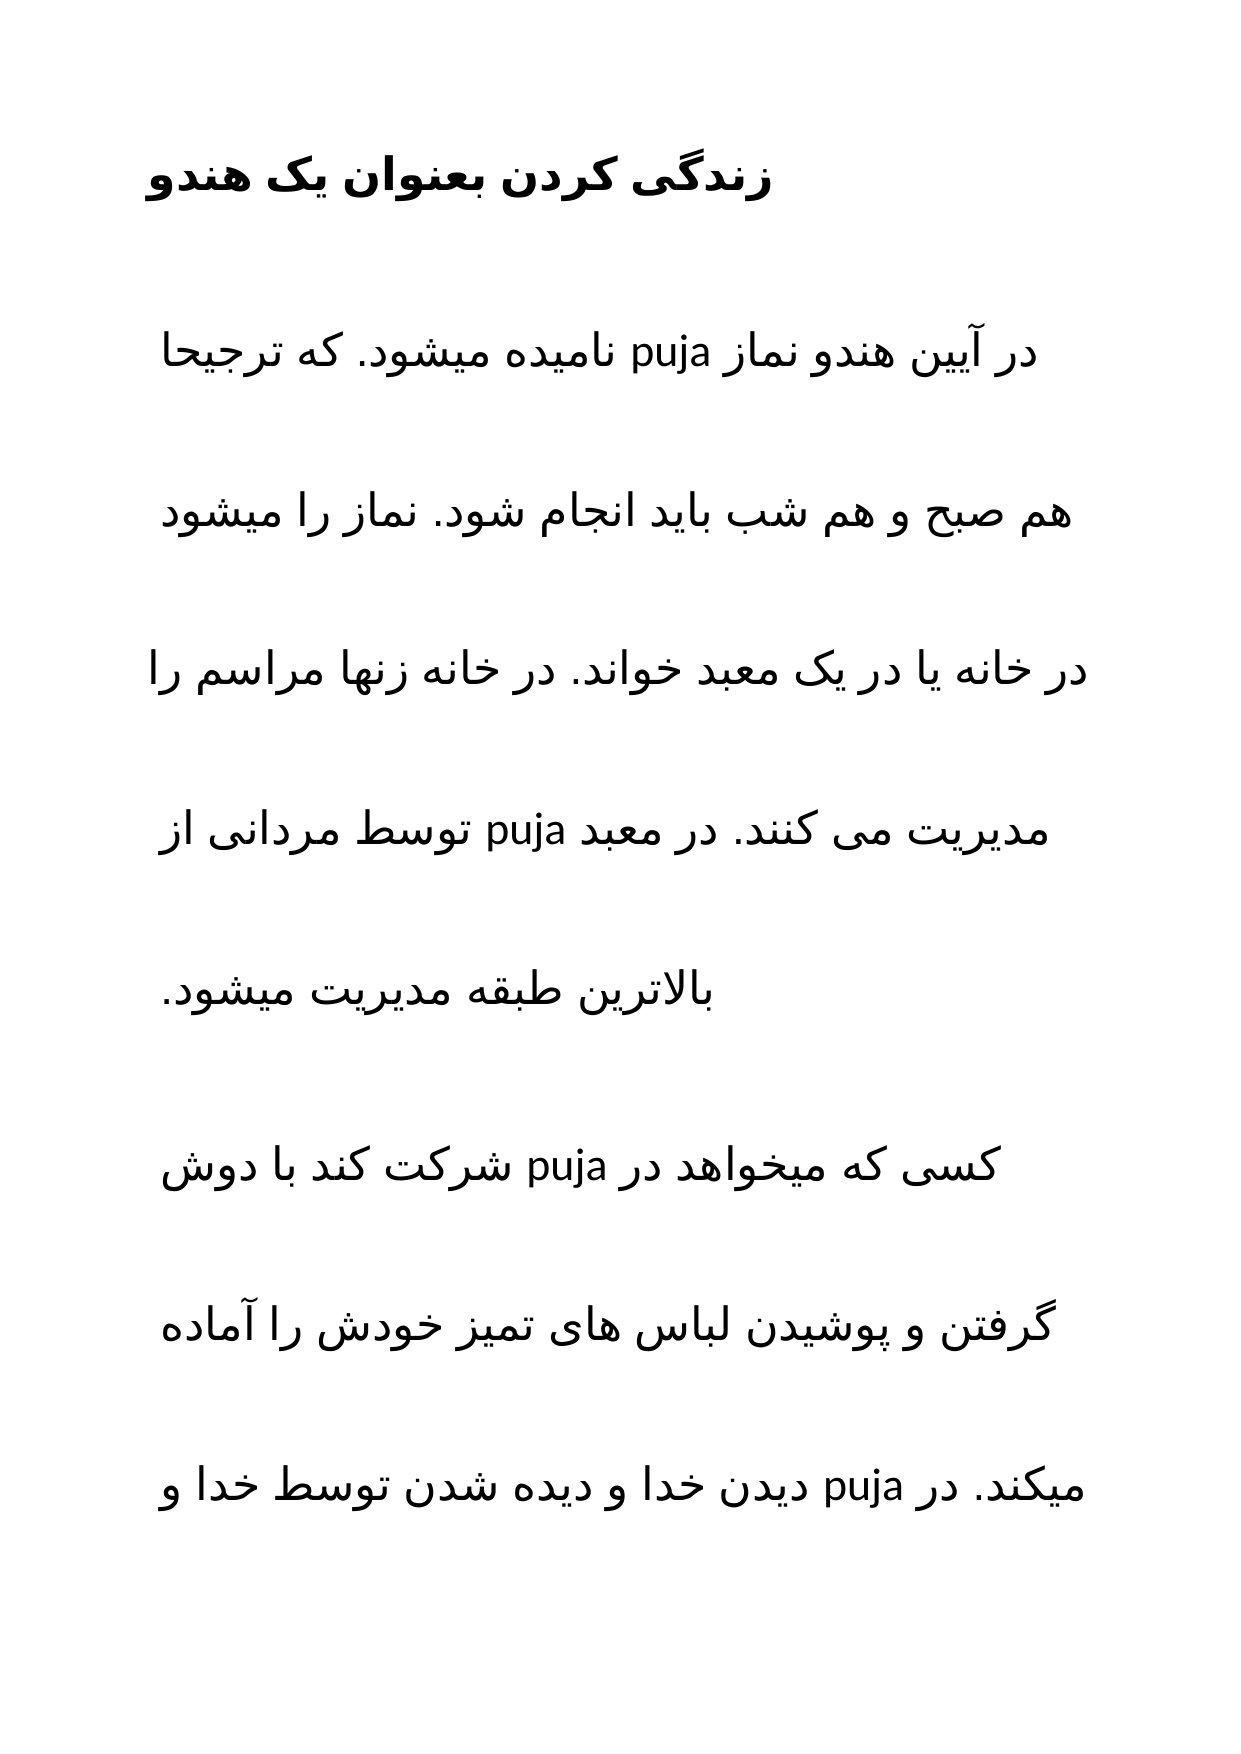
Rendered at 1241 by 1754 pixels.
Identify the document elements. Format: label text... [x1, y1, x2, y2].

text در آیین هندو نماز puja نامیده میشود. که ترجیحا هم صبح و هم شب باید انجام شود. نماز را میشود در خانه یا در یک معبد خواند. در خانه زنها مراسم را مدیریت می کنند. در معبد puja توسط مردانی از بالاترین طبقه مدیریت میشود. [148, 322, 1093, 1014]
text کسی که میخواهد در puja شرکت کند با دوش گرفتن و پوشیدن لباس های تمیز خودش را آماده میکند. در puja دیدن خدا و دیده شدن توسط خدا و دریافت برکت خدا از طریق یک نذری کوچک مهم است. معمولا میوه و غذا نذر میشود. بعد از نذر کردن غذا به یک هدیه از طرف خدا تبدیل میشود ، یک هدیه که برکت می آورد. شمع روشن کردن و دعا خواندن از قسمتهای مهم puja است. [148, 1136, 1093, 1512]
text زندگی کردن بعنوان یک هندو [148, 148, 1093, 200]
